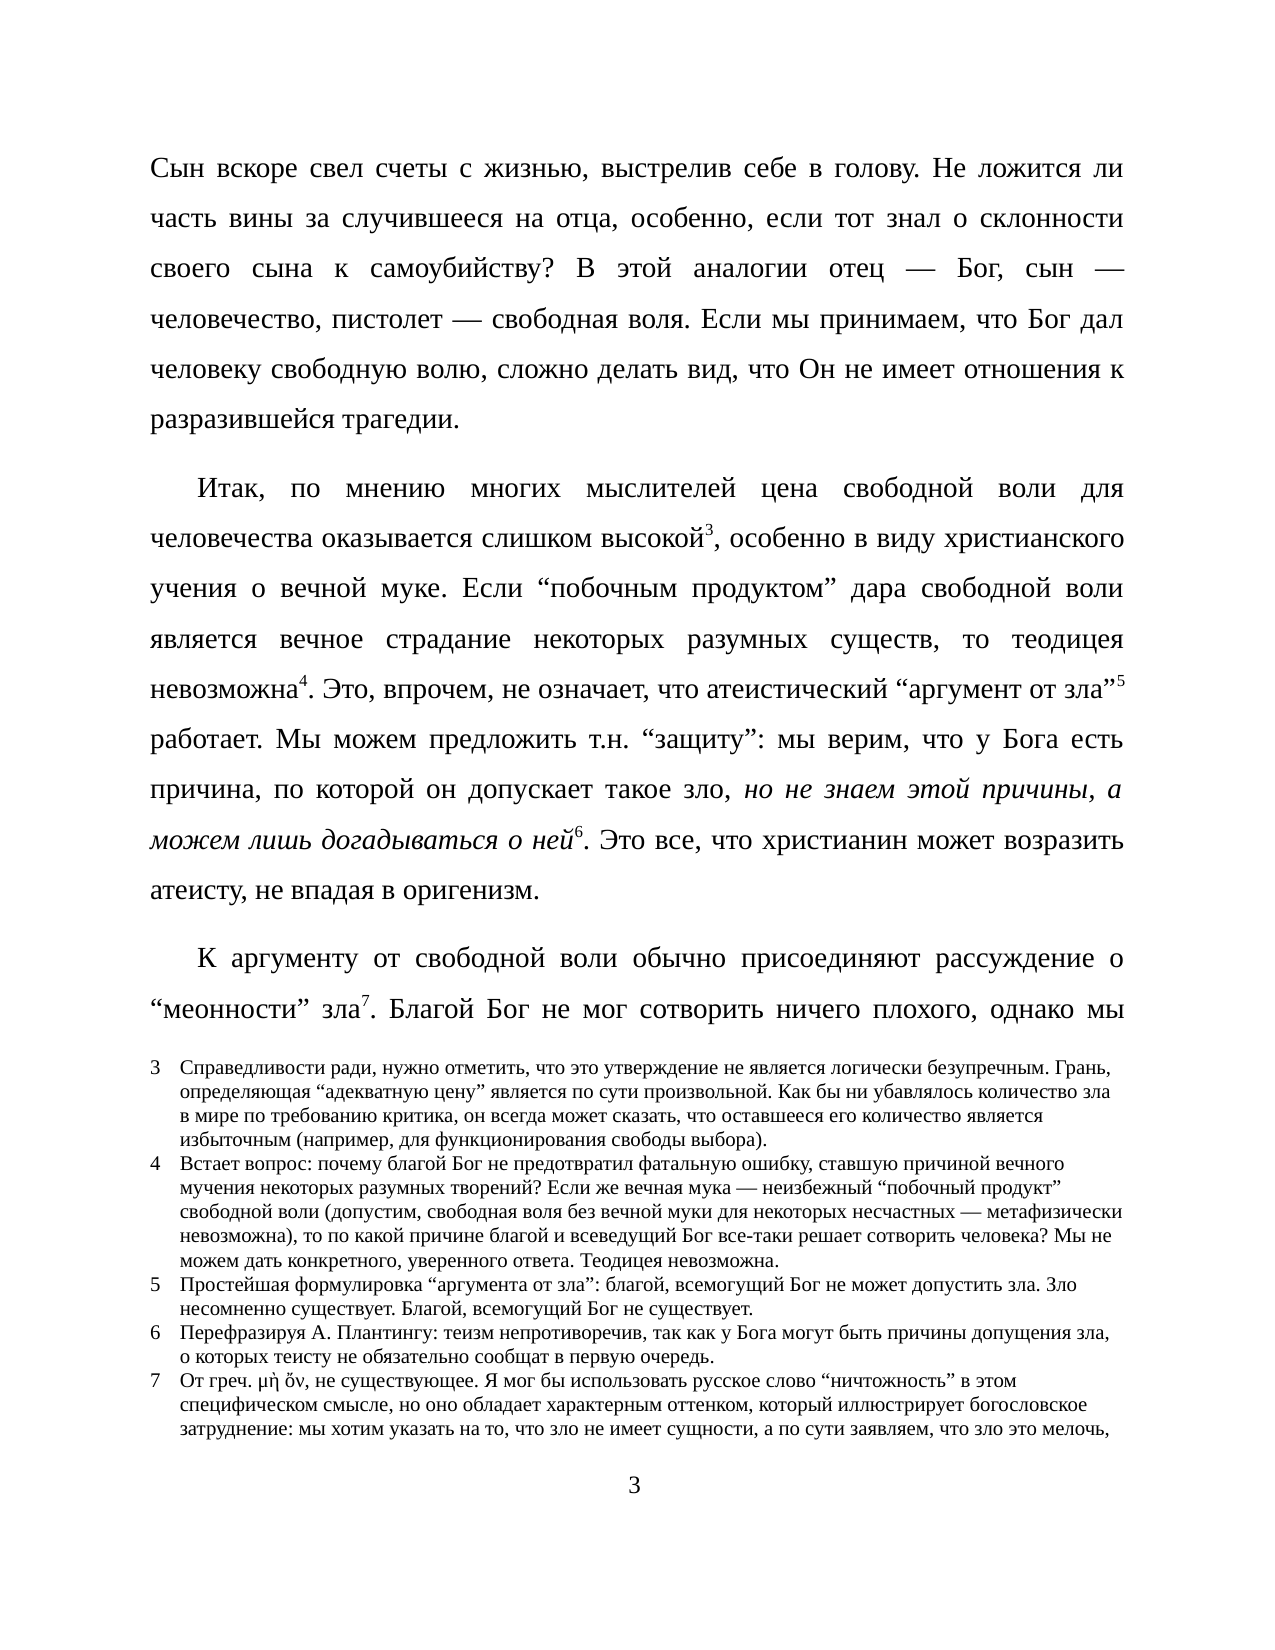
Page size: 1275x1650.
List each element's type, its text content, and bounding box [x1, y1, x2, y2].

text К аргументу от свободной воли обычно присоединяют рассуждение о “меонности” зла. Благой Бог не мог сотворить ничего плохого, однако мы [150, 941, 1125, 1024]
text Простейшая формулировка “аргумента от зла”: благой, всемогущий Бог не может допустить зла. Зло несомненно существует. Благой, всемогущий Бог не существует. [150, 1272, 1125, 1320]
text Итак, по мнению многих мыслителей цена свободной воли для человечества оказывается слишком высокой, особенно в виду христианского учения о вечной муке. Если “побочным продуктом” дара свободной воли является вечное страдание некоторых разумных существ, то теодицея невозможна. Это, впрочем, не означает, что атеистический “аргумент от зла” работает. Мы можем предложить т.н. “защиту”: мы верим, что у Бога есть причина, по которой он допускает такое зло, но не знаем этой причины, а можем лишь догадываться о ней. Это все, что христианин может возразить атеисту, не впадая в оригенизм. [150, 470, 1125, 906]
text От греч. μὴ ὄν, не существующее. Я мог бы использовать русское слово “ничтожность” в этом специфическом смысле, но оно обладает характерным оттенком, который иллюстрирует богословское затруднение: мы хотим указать на то, что зло не имеет сущности, а по сути заявляем, что зло это мелочь, [150, 1368, 1125, 1440]
text Сын вскоре свел счеты с жизнью, выстрелив себе в голову. Не ложится ли часть вины за случившееся на отца, особенно, если тот знал о склонности своего сына к самоубийству? В этой аналогии отец — Бог, сын — человечество, пистолет — свободная воля. Если мы принимаем, что Бог дал человеку свободную волю, сложно делать вид, что Он не имеет отношения к разразившейся трагедии. [150, 150, 1125, 435]
text Справедливости ради, нужно отметить, что это утверждение не является логически безупречным. Грань, определяющая “адекватную цену” является по сути произвольной. Как бы ни убавлялось количество зла в мире по требованию критика, он всегда может сказать, что оставшееся его количество является избыточным (например, для функционирования свободы выбора). [150, 1055, 1125, 1151]
text Перефразируя А. Плантингу: теизм непротиворечив, так как у Бога могут быть причины допущения зла, о которых теисту не обязательно сообщат в первую очередь. [150, 1320, 1125, 1368]
text Встает вопрос: почему благой Бог не предотвратил фатальную ошибку, ставшую причиной вечного мучения некоторых разумных творений? Если же вечная мука — неизбежный “побочный продукт” свободной воли (допустим, свободная воля без вечной муки для некоторых несчастных — метафизически невозможна), то по какой причине благой и всеведущий Бог все-таки решает сотворить человека? Мы не можем дать конкретного, уверенного ответа. Теодицея невозможна. [150, 1151, 1125, 1272]
